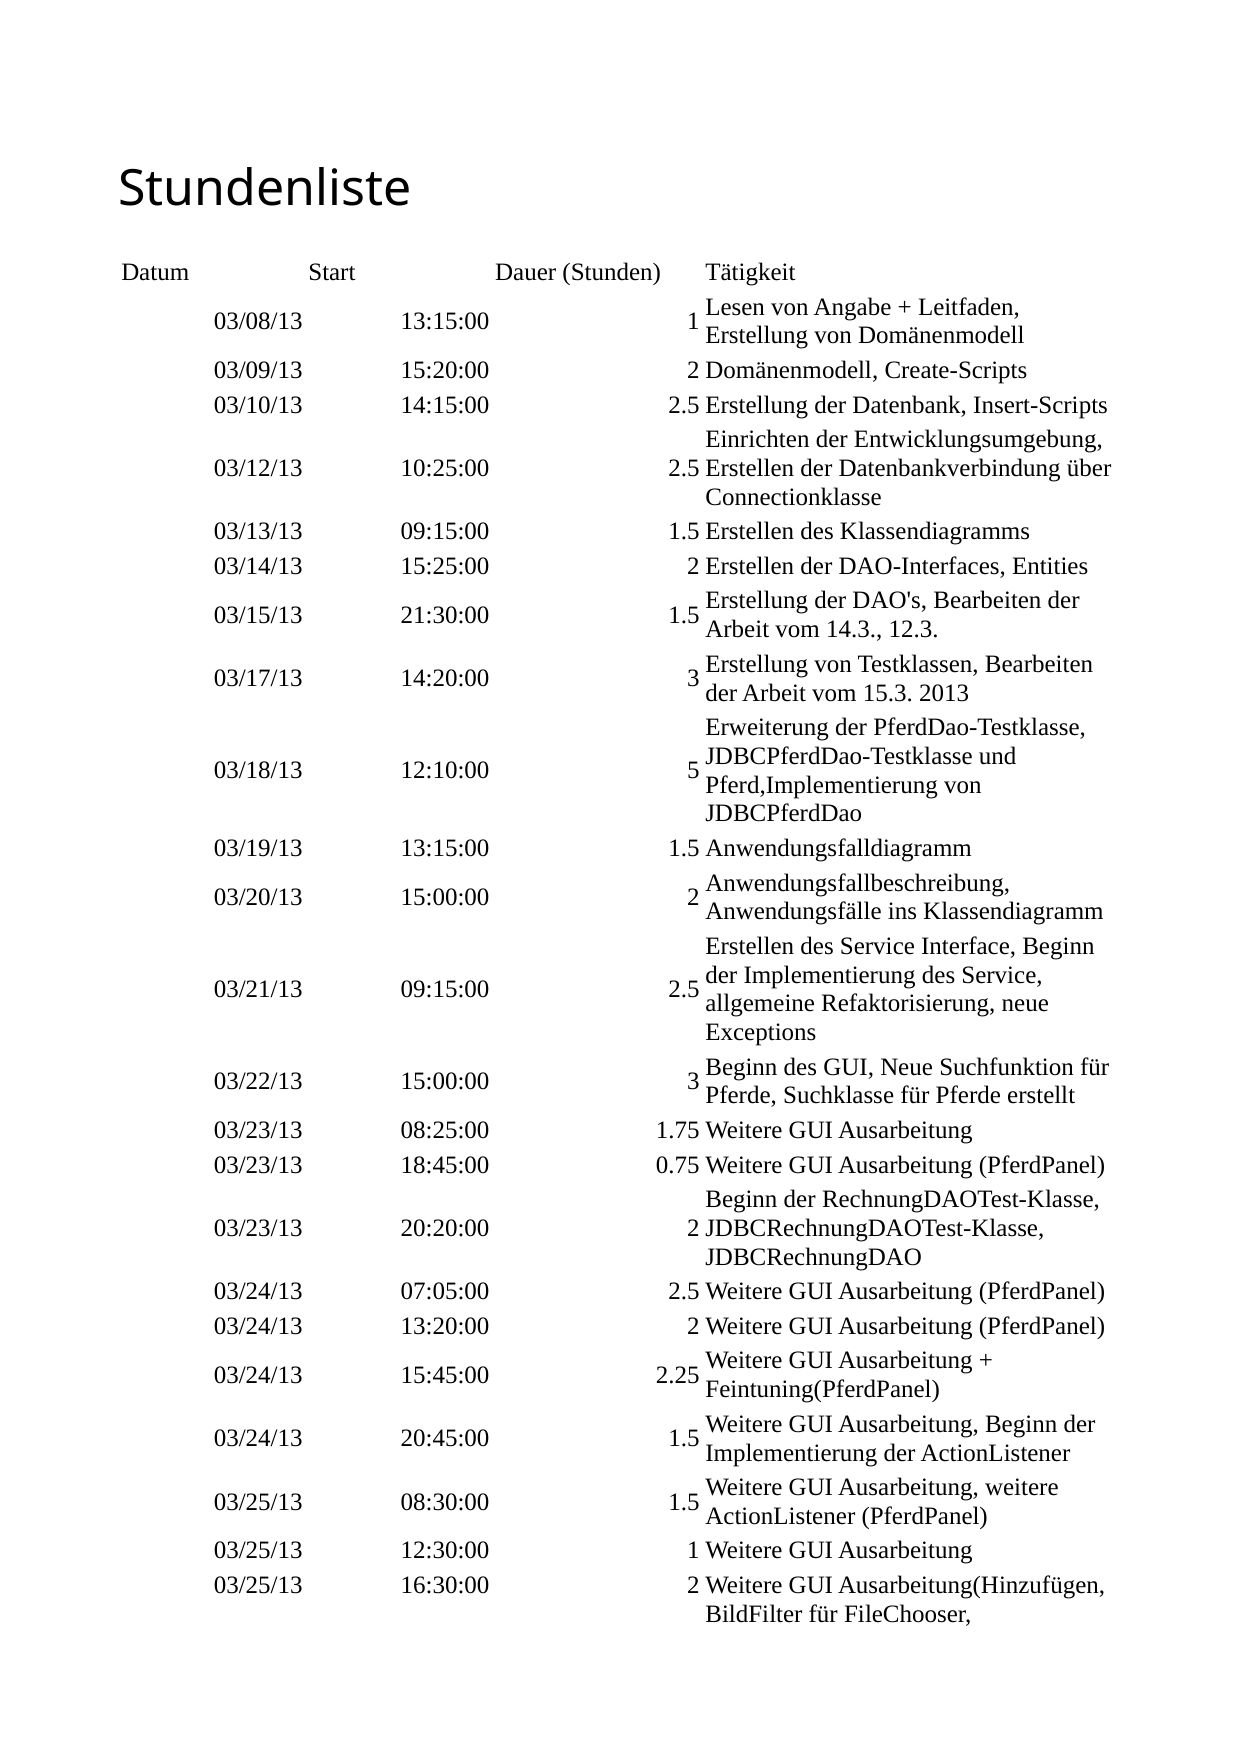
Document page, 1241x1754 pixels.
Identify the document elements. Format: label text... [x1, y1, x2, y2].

table_cell 2,25 [492, 1343, 702, 1406]
table_cell 24.03.13 [118, 1274, 305, 1308]
table_cell 2,5 [492, 928, 702, 1049]
table_cell 21:30:00 [305, 583, 492, 646]
table_cell 13:20:00 [305, 1308, 492, 1343]
table_cell Domänenmodell, Create-Scripts [702, 352, 1122, 387]
table_header Tätigkeit [702, 254, 1122, 289]
table_cell 2,5 [492, 1274, 702, 1308]
table_cell Weitere GUI Ausarbeitung(Hinzufügen, BildFilter für FileChooser, [702, 1567, 1122, 1631]
table_cell 2 [492, 865, 702, 928]
table_cell 15:25:00 [305, 548, 492, 583]
table_header Start [305, 254, 492, 289]
table_cell Erstellen des Service Interface, Beginn der Implementierung des Service, allgemeine Refaktorisierung, neue Exceptions [702, 928, 1122, 1049]
table_cell 07:05:00 [305, 1274, 492, 1308]
table_cell 20:20:00 [305, 1181, 492, 1273]
table_cell 12:30:00 [305, 1533, 492, 1567]
table_cell 08.03.13 [118, 289, 305, 352]
table_cell Erweiterung der PferdDao-Testklasse, JDBCPferdDao-Testklasse und Pferd,Implementierung von JDBCPferdDao [702, 709, 1122, 830]
table_cell 18:45:00 [305, 1147, 492, 1181]
table_cell 08:25:00 [305, 1112, 492, 1147]
table_cell 22.03.13 [118, 1049, 305, 1112]
table_cell 25.03.13 [118, 1567, 305, 1631]
table_cell 08:30:00 [305, 1469, 492, 1533]
table_header Dauer (Stunden) [492, 254, 702, 289]
table_cell 20.03.13 [118, 865, 305, 928]
table_cell Anwendungsfalldiagramm [702, 830, 1122, 865]
table_cell 09:15:00 [305, 928, 492, 1049]
table_cell 09.03.13 [118, 352, 305, 387]
table_cell 14:20:00 [305, 646, 492, 709]
table_cell 23.03.13 [118, 1147, 305, 1181]
table_cell Erstellung der DAO's, Bearbeiten der Arbeit vom 14.3., 12.3. [702, 583, 1122, 646]
table_cell 2,5 [492, 421, 702, 513]
table_header Datum [118, 254, 305, 289]
table_cell 15:00:00 [305, 1049, 492, 1112]
table_cell 1,5 [492, 830, 702, 865]
table_cell 16:30:00 [305, 1567, 492, 1631]
table_cell 10.03.13 [118, 387, 305, 421]
table_cell 15:20:00 [305, 352, 492, 387]
table_cell Erstellen des Klassendiagramms [702, 514, 1122, 548]
table_cell Weitere GUI Ausarbeitung, Beginn der Implementierung der ActionListener [702, 1406, 1122, 1469]
table_cell Weitere GUI Ausarbeitung + Feintuning(PferdPanel) [702, 1343, 1122, 1406]
table_cell Weitere GUI Ausarbeitung [702, 1112, 1122, 1147]
table_cell 25.03.13 [118, 1469, 305, 1533]
table_cell 13.03.13 [118, 514, 305, 548]
table_cell 1,5 [492, 514, 702, 548]
table_cell 5 [492, 709, 702, 830]
table_cell Weitere GUI Ausarbeitung [702, 1533, 1122, 1567]
table_cell Erstellen der DAO-Interfaces, Entities [702, 548, 1122, 583]
table_cell 24.03.13 [118, 1308, 305, 1343]
table_cell 1 [492, 1533, 702, 1567]
table_cell 13:15:00 [305, 830, 492, 865]
table_cell 19.03.13 [118, 830, 305, 865]
table_cell 23.03.13 [118, 1112, 305, 1147]
table_cell 3 [492, 646, 702, 709]
table_cell 17.03.13 [118, 646, 305, 709]
table_cell 2,5 [492, 387, 702, 421]
table_cell 14:15:00 [305, 387, 492, 421]
table_cell 14.03.13 [118, 548, 305, 583]
table_cell 23.03.13 [118, 1181, 305, 1273]
table_cell 25.03.13 [118, 1533, 305, 1567]
table_cell 10:25:00 [305, 421, 492, 513]
table_cell 13:15:00 [305, 289, 492, 352]
table_cell 1 [492, 289, 702, 352]
table_cell Beginn des GUI, Neue Suchfunktion für Pferde, Suchklasse für Pferde erstellt [702, 1049, 1122, 1112]
text Stundenliste [118, 152, 1122, 220]
table_cell 0,75 [492, 1147, 702, 1181]
table_cell 21.03.13 [118, 928, 305, 1049]
table_cell Erstellung der Datenbank, Insert-Scripts [702, 387, 1122, 421]
table_cell 20:45:00 [305, 1406, 492, 1469]
table_cell 12:10:00 [305, 709, 492, 830]
table_cell 2 [492, 1567, 702, 1631]
table_cell 1,75 [492, 1112, 702, 1147]
table_cell 1,5 [492, 1406, 702, 1469]
table_cell Einrichten der Entwicklungsumgebung, Erstellen der Datenbankverbindung über Connectionklasse [702, 421, 1122, 513]
table_cell Lesen von Angabe + Leitfaden, Erstellung von Domänenmodell [702, 289, 1122, 352]
table_cell 18.03.13 [118, 709, 305, 830]
table_cell 15:00:00 [305, 865, 492, 928]
table_cell Weitere GUI Ausarbeitung (PferdPanel) [702, 1308, 1122, 1343]
table_cell Weitere GUI Ausarbeitung (PferdPanel) [702, 1274, 1122, 1308]
table_cell 2 [492, 1181, 702, 1273]
table_cell Weitere GUI Ausarbeitung, weitere ActionListener (PferdPanel) [702, 1469, 1122, 1533]
table_cell Beginn der RechnungDAOTest-Klasse, JDBCRechnungDAOTest-Klasse, JDBCRechnungDAO [702, 1181, 1122, 1273]
table_cell Weitere GUI Ausarbeitung (PferdPanel) [702, 1147, 1122, 1181]
table_cell 15:45:00 [305, 1343, 492, 1406]
table_cell 09:15:00 [305, 514, 492, 548]
table_cell 24.03.13 [118, 1406, 305, 1469]
table_cell 1,5 [492, 583, 702, 646]
table_cell Anwendungsfallbeschreibung, Anwendungsfälle ins Klassendiagramm [702, 865, 1122, 928]
table_cell 15.03.13 [118, 583, 305, 646]
table_cell 24.03.13 [118, 1343, 305, 1406]
table_cell 1,5 [492, 1469, 702, 1533]
table_cell 12.03.13 [118, 421, 305, 513]
table_cell Erstellung von Testklassen, Bearbeiten der Arbeit vom 15.3. 2013 [702, 646, 1122, 709]
table_cell 3 [492, 1049, 702, 1112]
table_cell 2 [492, 352, 702, 387]
table_cell 2 [492, 1308, 702, 1343]
table_cell 2 [492, 548, 702, 583]
